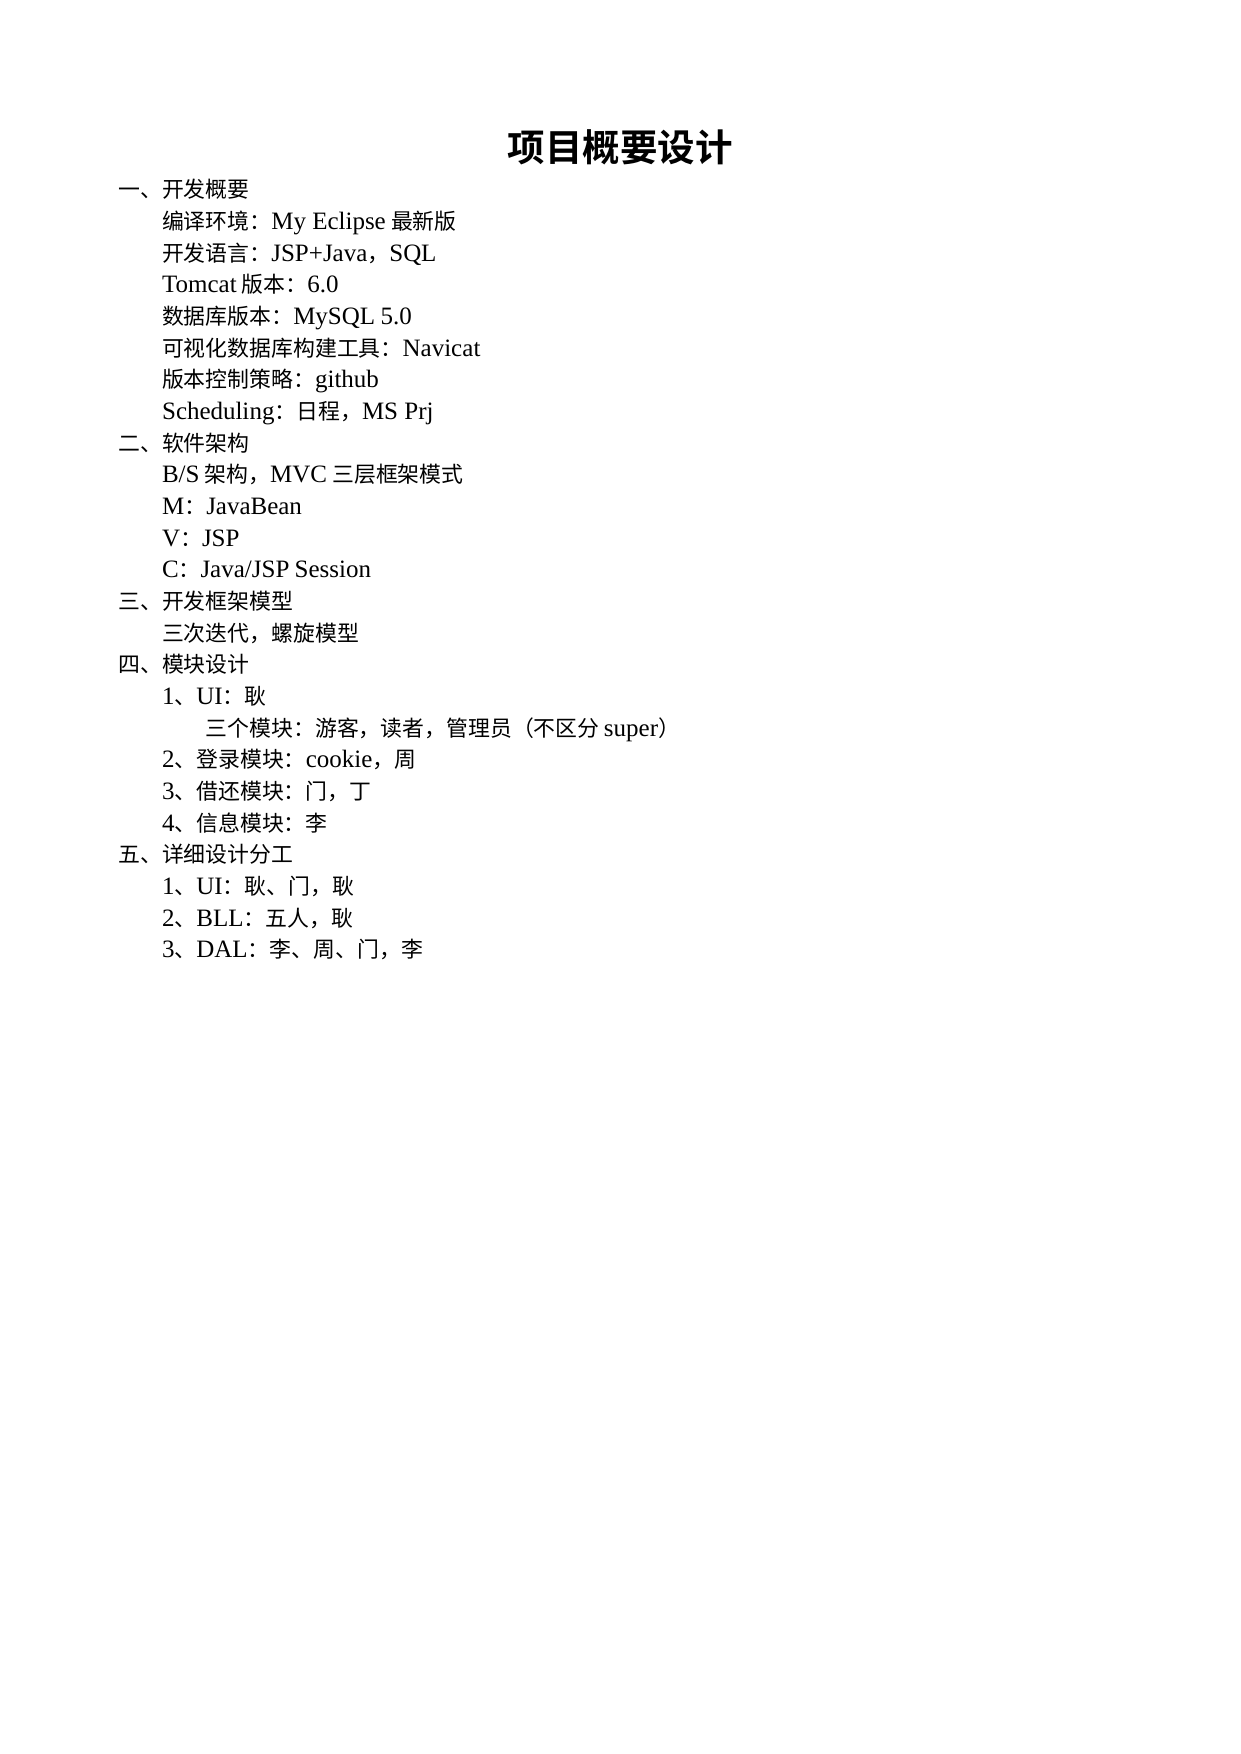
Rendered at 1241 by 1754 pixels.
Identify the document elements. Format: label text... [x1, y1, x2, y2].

text Tomcat版本：6.0 [118, 267, 1122, 299]
text 版本控制策略：github [118, 362, 1122, 394]
text 2、BLL：五人，耿 [118, 901, 1122, 932]
text 五、详细设计分工 [118, 837, 1122, 869]
text 三、开发框架模型 [118, 584, 1122, 616]
text 四、模块设计 [118, 647, 1122, 679]
text 1、UI：耿 [118, 679, 1122, 711]
text Scheduling：日程，MS Prj [118, 394, 1122, 426]
text 开发语言：JSP+Java，SQL [118, 236, 1122, 267]
text 编译环境：My Eclipse最新版 [118, 204, 1122, 236]
text B/S架构，MVC三层框架模式 [118, 457, 1122, 489]
text 可视化数据库构建工具：Navicat [118, 331, 1122, 362]
text V：JSP [118, 521, 1122, 552]
text 3、借还模块：门，丁 [118, 774, 1122, 806]
text M：JavaBean [118, 489, 1122, 521]
text C：Java/JSP Session [118, 552, 1122, 584]
text 数据库版本：MySQL 5.0 [118, 299, 1122, 331]
text 一、开发概要 [118, 172, 1122, 204]
text 项目概要设计 [118, 118, 1122, 172]
text 2、登录模块：cookie，周 [118, 742, 1122, 774]
text 三个模块：游客，读者，管理员（不区分super） [118, 711, 1122, 742]
text 二、软件架构 [118, 426, 1122, 457]
text 三次迭代，螺旋模型 [118, 616, 1122, 647]
text 4、信息模块：李 [118, 806, 1122, 837]
text 3、DAL：李、周、门，李 [118, 932, 1122, 964]
text 1、UI：耿、门，耿 [118, 869, 1122, 901]
